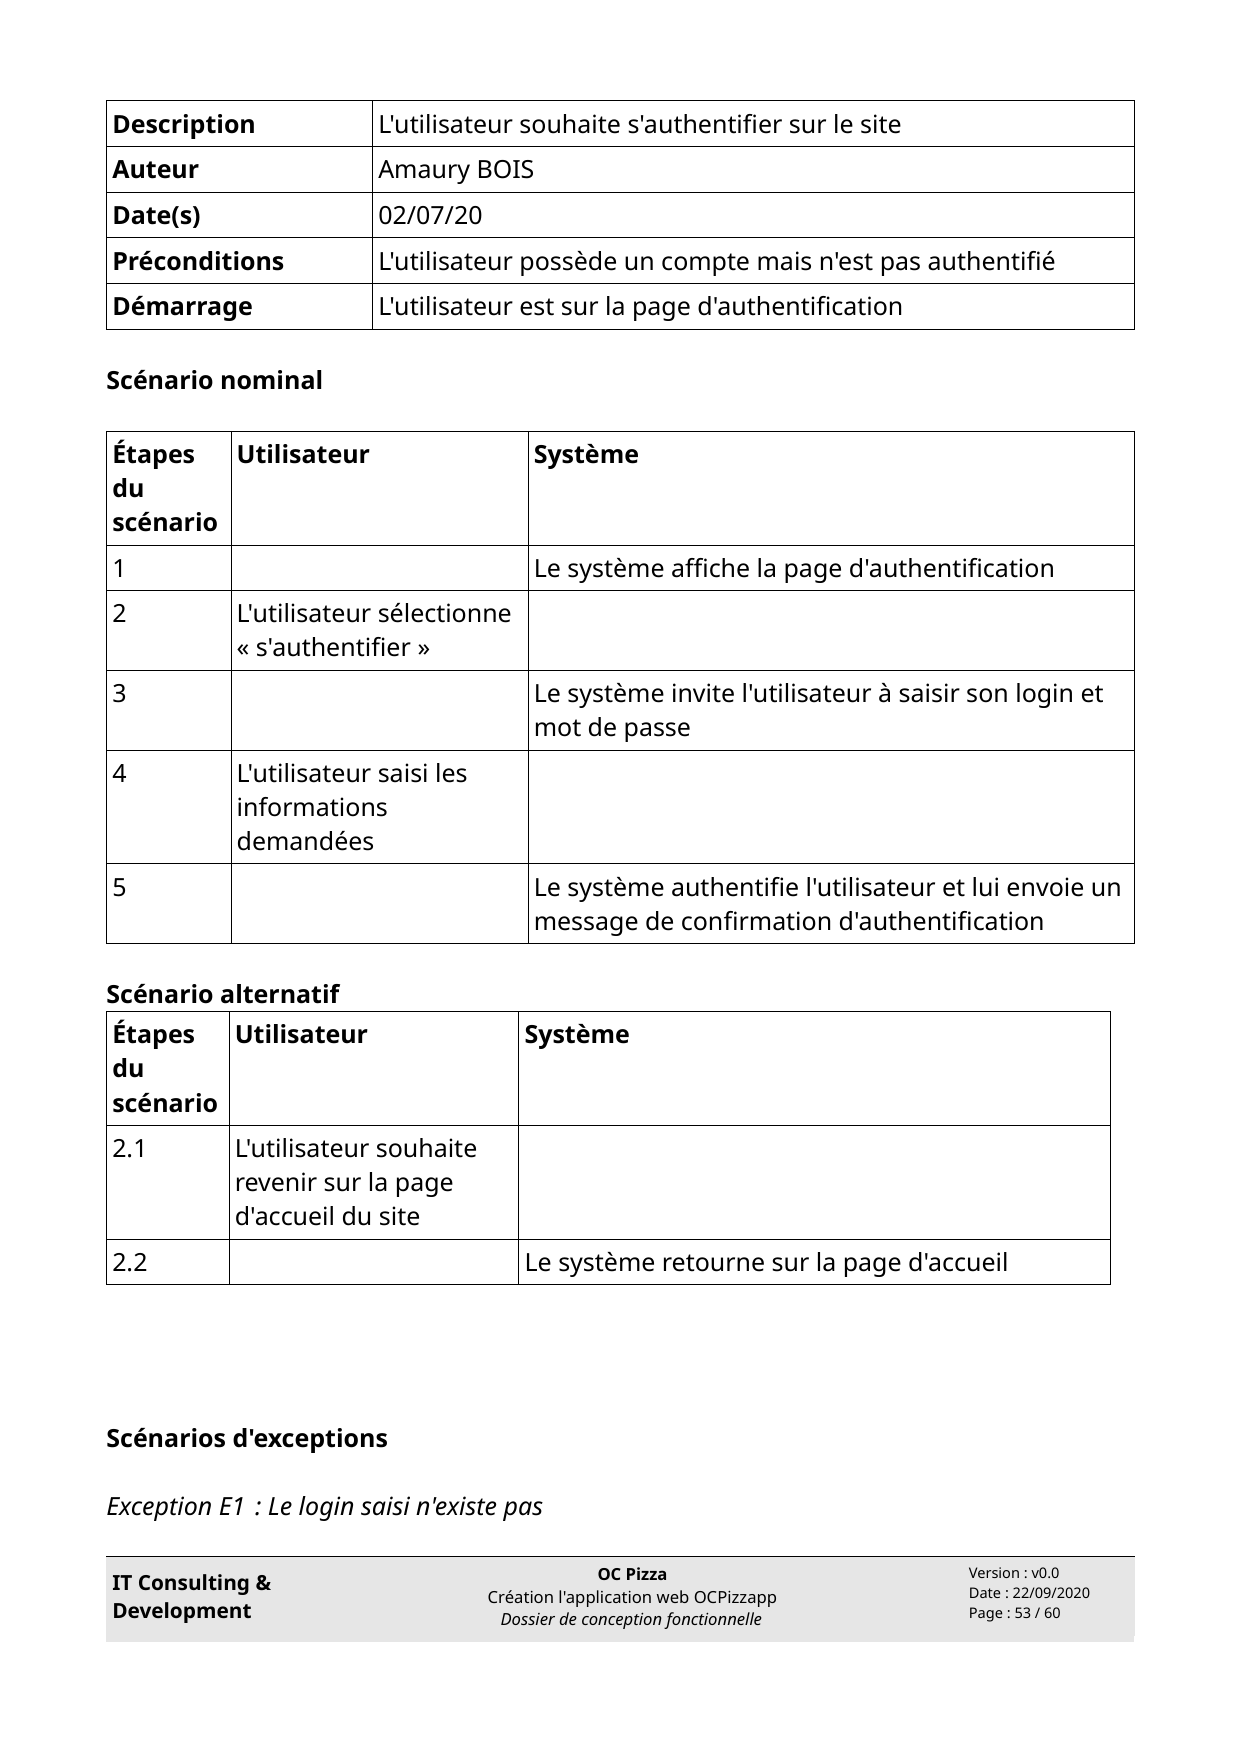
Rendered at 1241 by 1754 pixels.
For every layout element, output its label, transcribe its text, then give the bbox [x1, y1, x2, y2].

table_cell L'utilisateur sélectionne « s'authentifier » [232, 591, 528, 670]
table_cell L'utilisateur souhaite s'authentifier sur le site [373, 101, 1134, 146]
table_header Utilisateur [232, 432, 528, 544]
table_cell Description [107, 101, 372, 146]
table_cell 4 [107, 751, 231, 863]
table_cell [529, 751, 1134, 863]
table_header Système [529, 432, 1134, 544]
table_cell 07/02/20 [373, 193, 1134, 237]
table_cell L'utilisateur possède un compte mais n'est pas authentifié [373, 238, 1134, 283]
table_cell [230, 1240, 518, 1284]
table_cell 1 [107, 546, 231, 590]
table_cell Le système retourne sur la page d'accueil [519, 1240, 1110, 1284]
table_cell Auteur [107, 147, 372, 192]
text Scénario nominal [106, 363, 1134, 397]
table_header Système [519, 1012, 1110, 1125]
table_cell Le système authentifie l'utilisateur et lui envoie un message de confirmation d'authentification [529, 864, 1134, 943]
text Exception E1 : Le login saisi n'existe pas [106, 1489, 1134, 1523]
table_cell 5 [107, 864, 231, 943]
table_cell Le système affiche la page d'authentification [529, 546, 1134, 590]
table_cell 3 [107, 671, 231, 749]
table_cell [519, 1126, 1110, 1239]
table_cell 2.2 [107, 1240, 229, 1284]
text Scénarios d'exceptions [106, 1421, 1134, 1455]
table_cell [232, 671, 528, 749]
table_cell [232, 546, 528, 590]
table_cell L'utilisateur saisi les informations demandées [232, 751, 528, 863]
table_cell Amaury BOIS [373, 147, 1134, 192]
table_cell L'utilisateur souhaite revenir sur la page d'accueil du site [230, 1126, 518, 1239]
table_cell 2 [107, 591, 231, 670]
table_header Étapes du scénario [107, 432, 231, 544]
table_cell Préconditions [107, 238, 372, 283]
table_cell Le système invite l'utilisateur à saisir son login et mot de passe [529, 671, 1134, 749]
table_cell [232, 864, 528, 943]
table_cell 2.1 [107, 1126, 229, 1239]
table_cell Démarrage [107, 284, 372, 328]
table_header Utilisateur [230, 1012, 518, 1125]
table_cell [529, 591, 1134, 670]
table_cell Date(s) [107, 193, 372, 237]
text Scénario alternatif [106, 977, 1134, 1011]
table_header Étapes du scénario [107, 1012, 229, 1125]
table_cell L'utilisateur est sur la page d'authentification [373, 284, 1134, 328]
